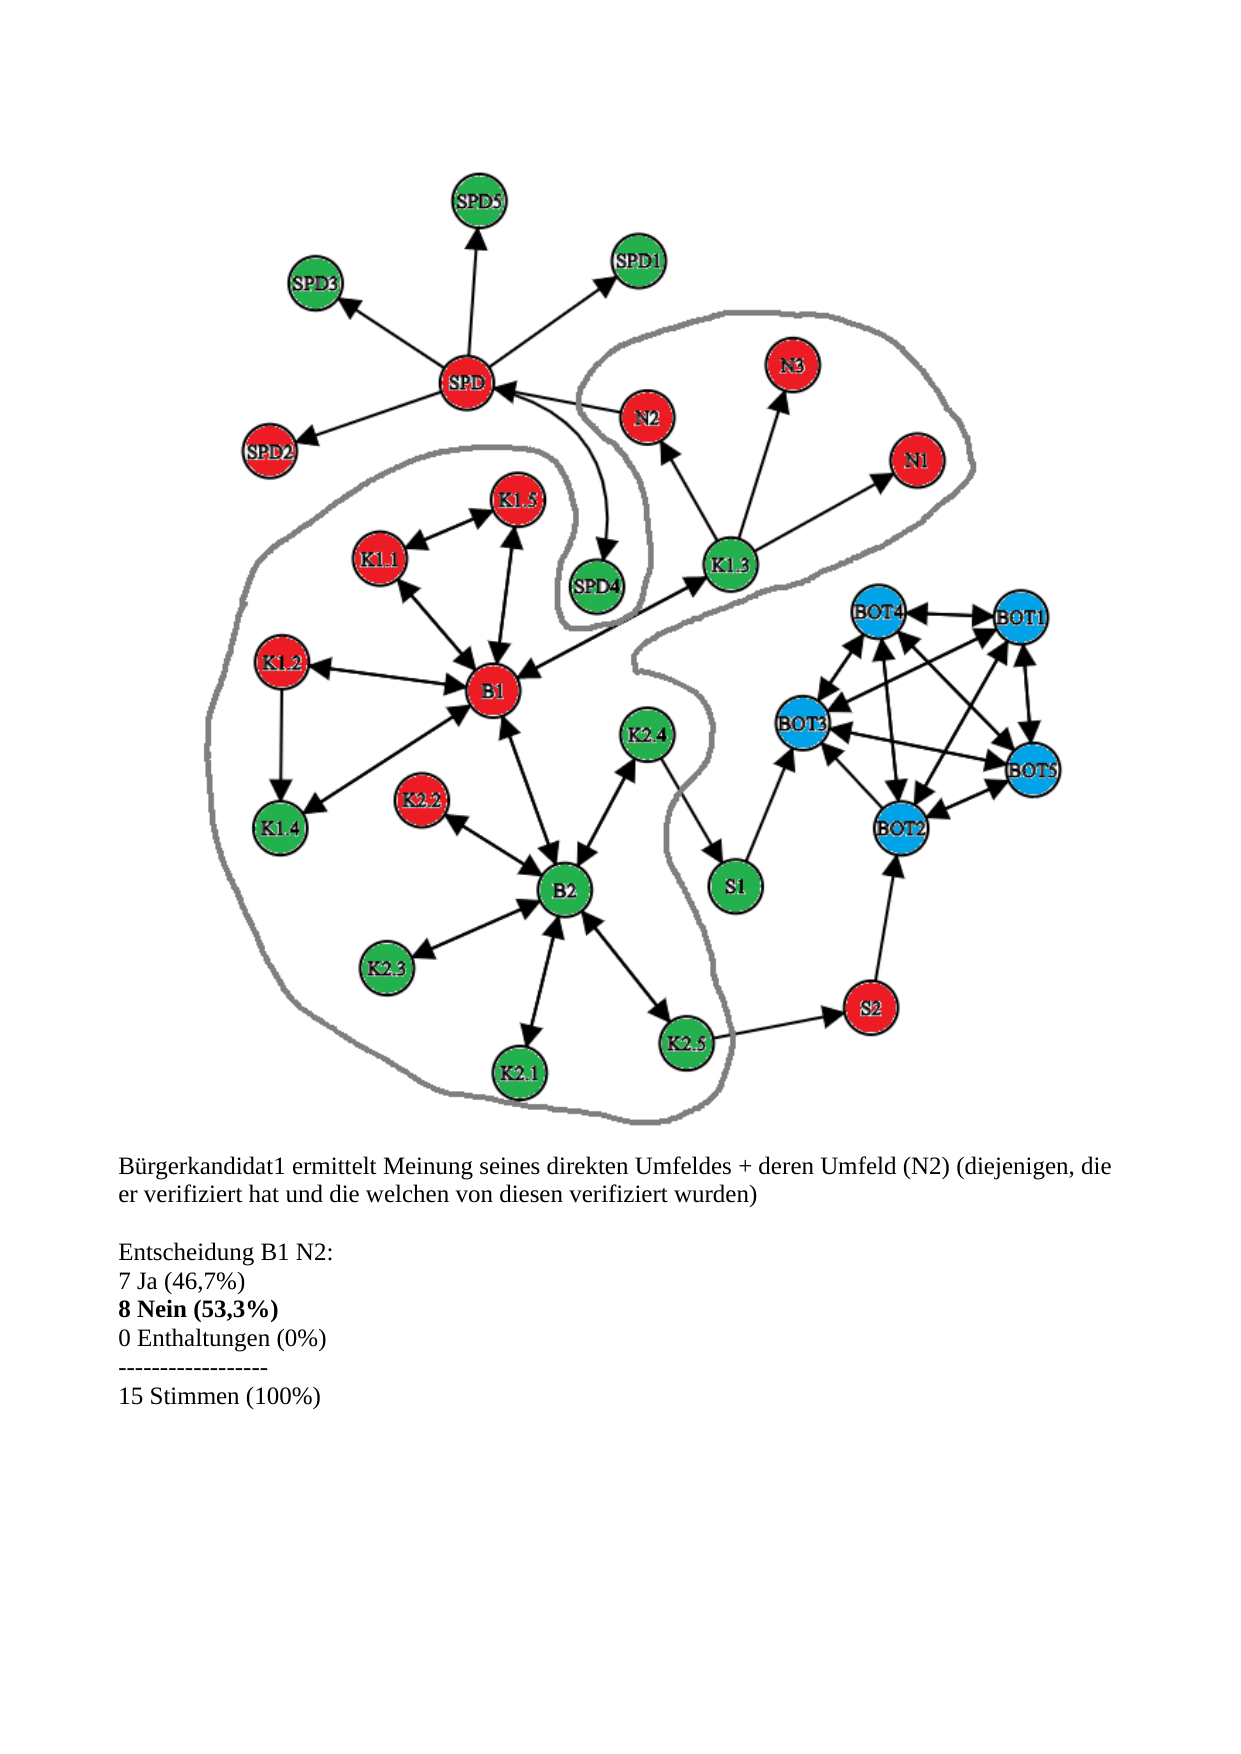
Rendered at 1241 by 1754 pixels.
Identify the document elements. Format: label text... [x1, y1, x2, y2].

picture [118, 146, 1122, 1151]
text ------------------ 15 Stimmen (100%) [118, 1352, 1122, 1409]
text 7 Ja (46,7%) [118, 1266, 1122, 1294]
text Bürgerkandidat1 ermittelt Meinung seines direkten Umfeldes + deren Umfeld (N2) (diejenigen, die er verifiziert hat und die welchen von diesen verifiziert wurden) [118, 1151, 1122, 1208]
text Entscheidung B1 N2: [118, 1237, 1122, 1266]
text 8 Nein (53,3%) [118, 1294, 1122, 1323]
text 0 Enthaltungen (0%) [118, 1323, 1122, 1352]
